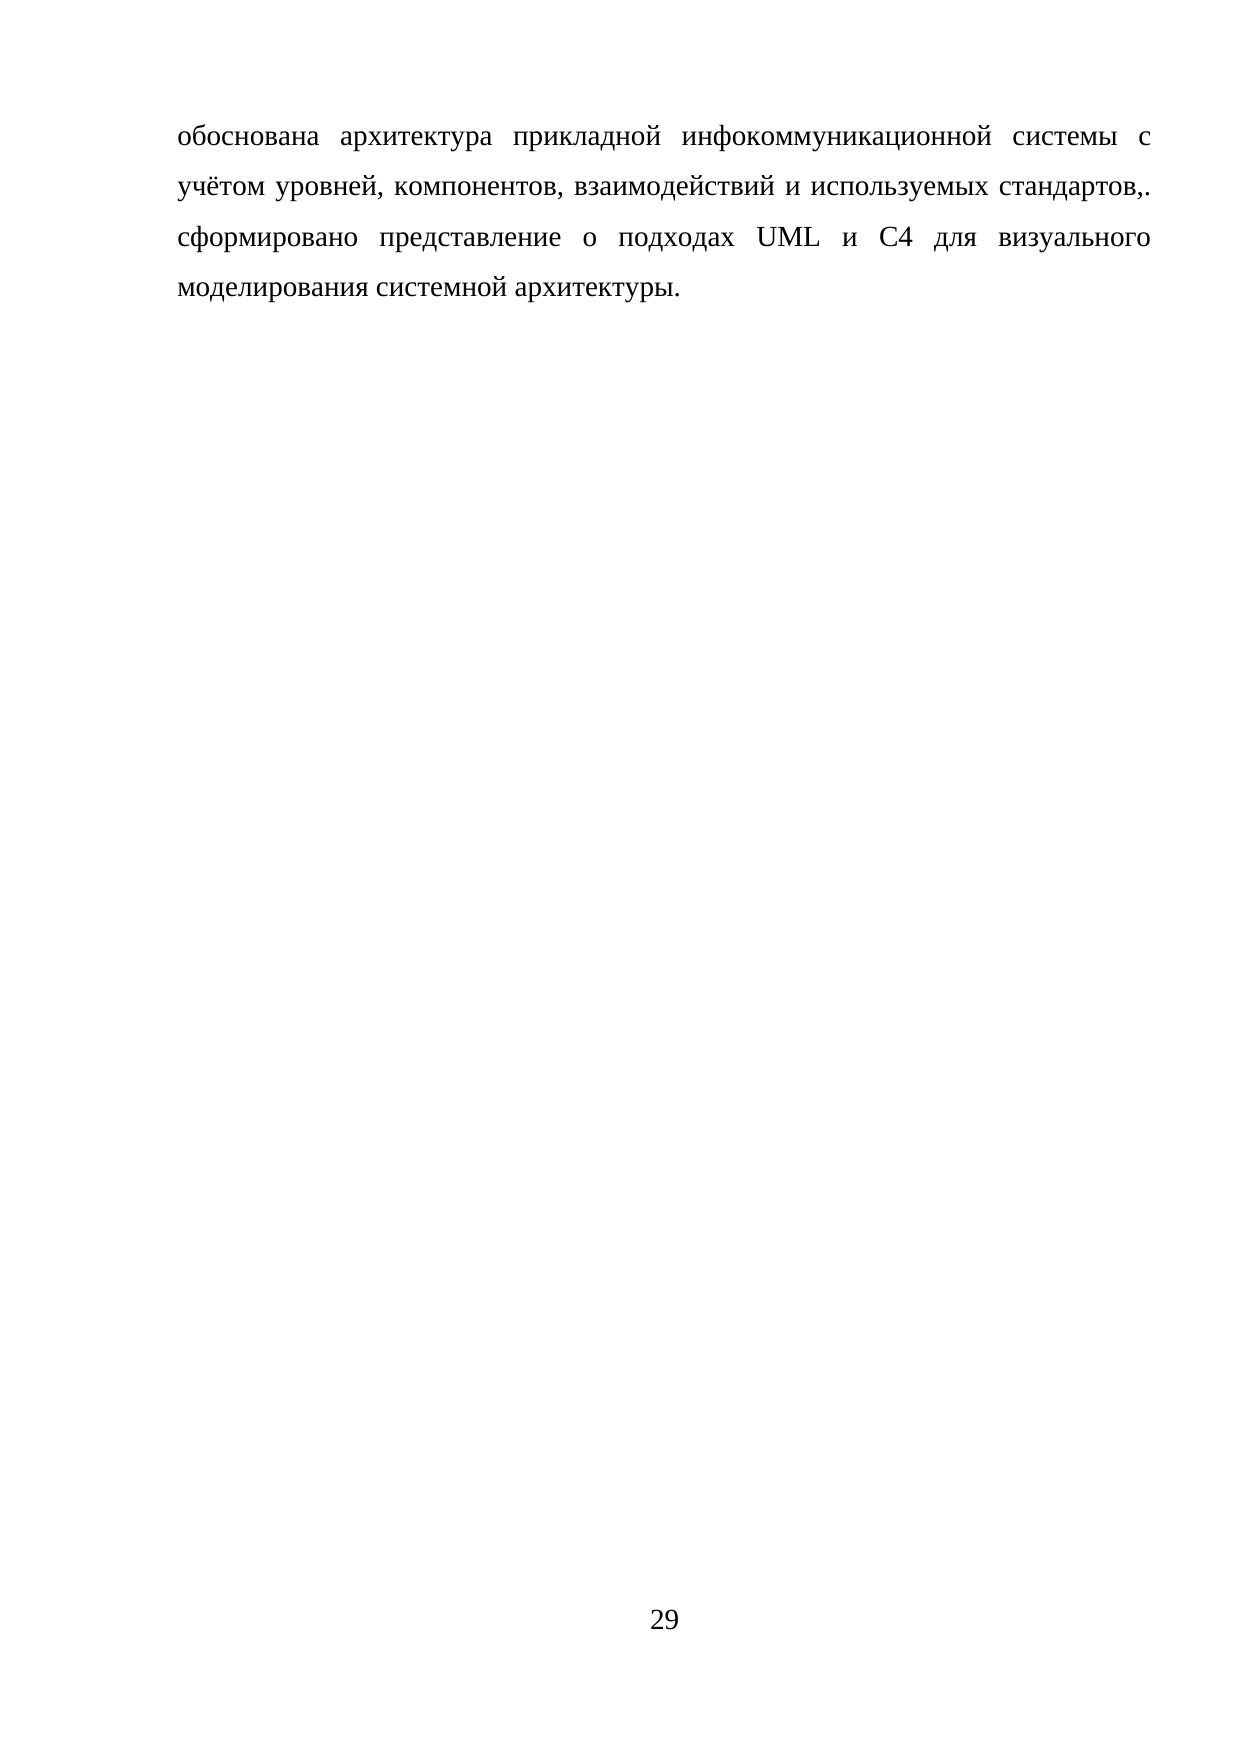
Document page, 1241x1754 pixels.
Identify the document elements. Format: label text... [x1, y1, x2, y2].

text обоснована архитектура прикладной инфокоммуникационной системы с учётом уровней, компонентов, взаимодействий и используемых стандартов,. сформировано представление о подходах UML и C4 для визуального моделирования системной архитектуры. [177, 118, 1152, 303]
